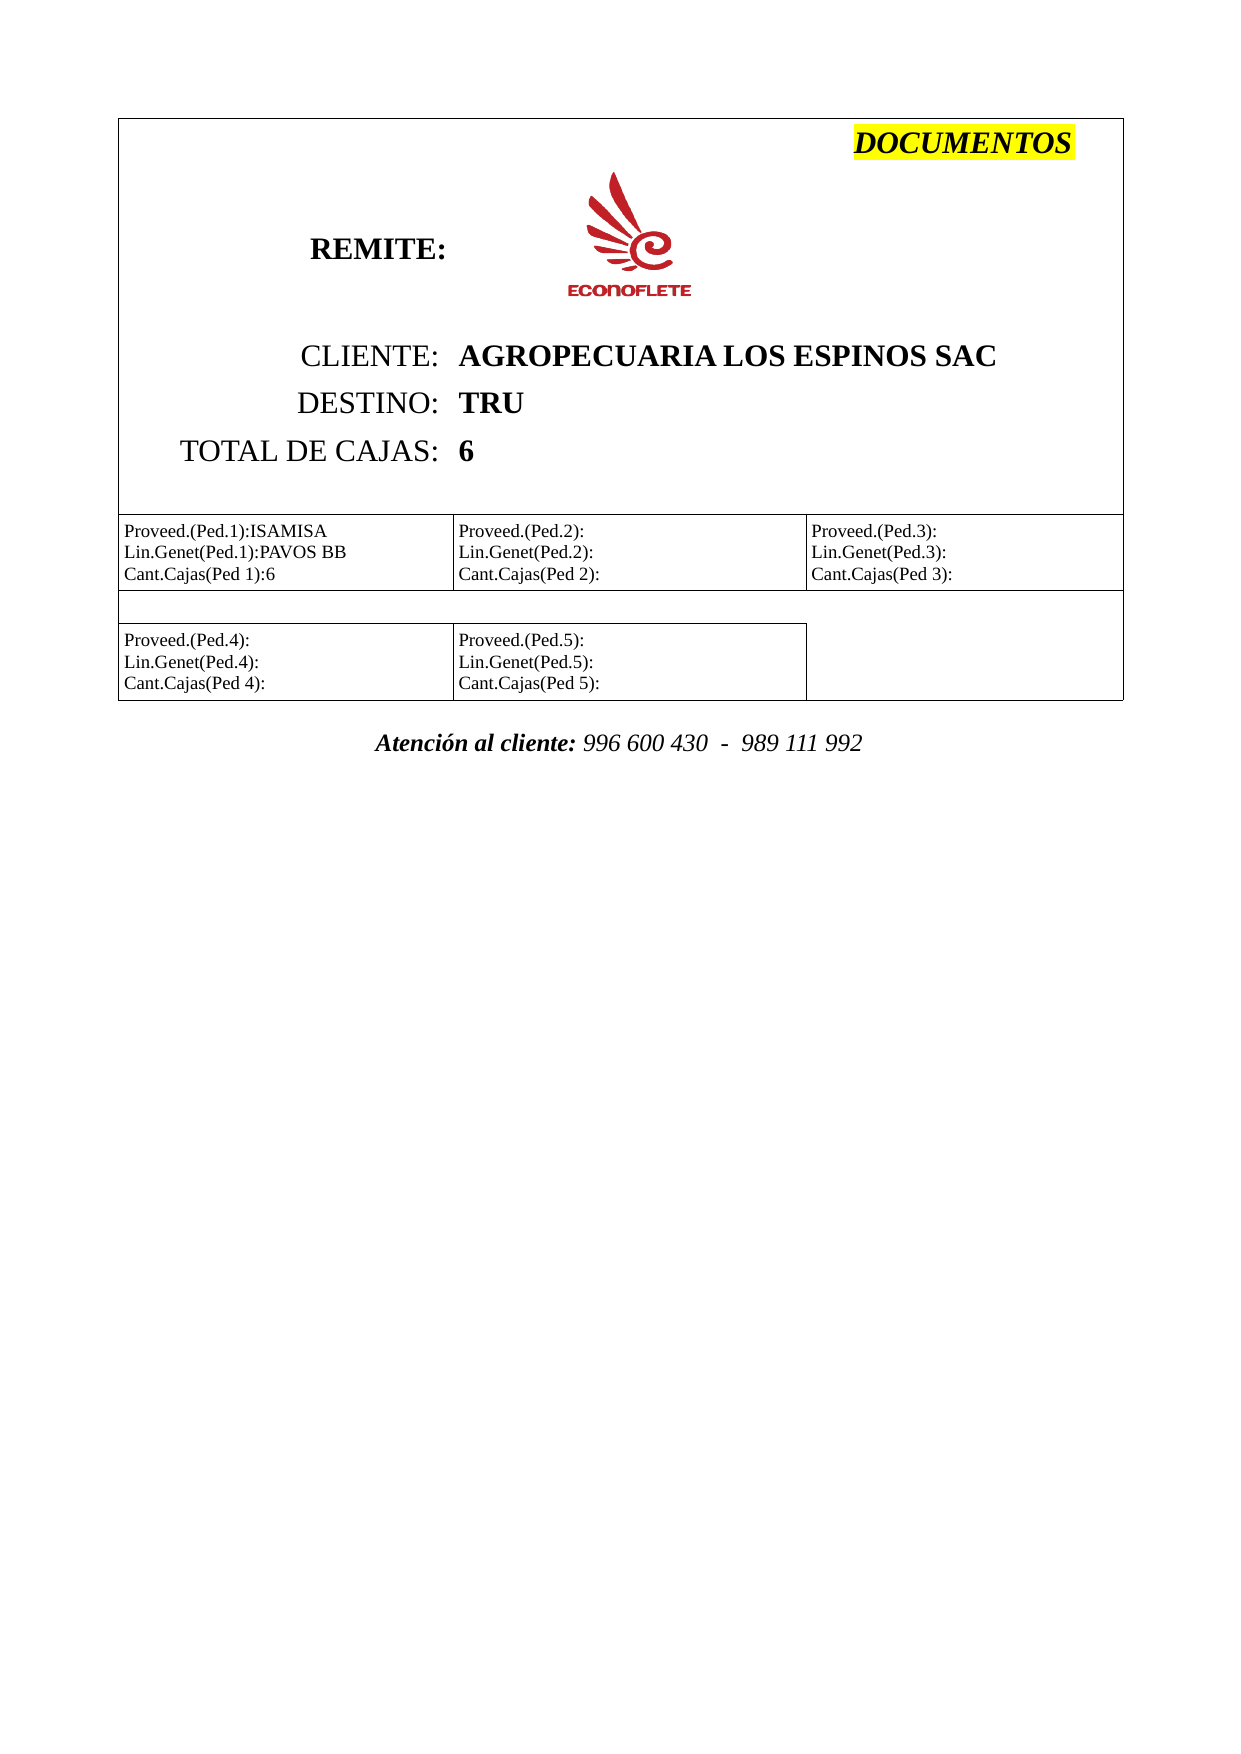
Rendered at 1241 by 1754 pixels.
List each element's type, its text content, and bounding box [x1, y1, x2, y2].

table_cell CLIENTE: [119, 332, 453, 379]
table_cell Proveed.(Ped.5): Lin.Genet(Ped.5): Cant.Cajas(Ped 5): [454, 624, 806, 699]
table_cell [806, 379, 1123, 426]
table_cell REMITE: [119, 166, 453, 332]
table_cell [807, 623, 1123, 699]
table_cell [806, 474, 1123, 514]
table_cell [453, 474, 806, 514]
table_cell Proveed.(Ped.3): Lin.Genet(Ped.3): Cant.Cajas(Ped 3): [807, 515, 1123, 590]
table_cell TRU [453, 379, 806, 426]
table_cell [119, 474, 453, 514]
table_cell [119, 591, 453, 623]
table_header [453, 119, 806, 166]
table_cell AGROPECUARIA LOS ESPINOS SAC [453, 332, 1123, 379]
table_cell 6 [453, 426, 1123, 474]
table_cell DESTINO: [119, 379, 453, 426]
text Atención al cliente: 996 600 430 - 989 111 992 [118, 728, 1122, 757]
table_cell [806, 166, 1123, 332]
table_header [119, 119, 453, 166]
table_header DOCUMENTOS [806, 119, 1123, 166]
table_cell [453, 591, 806, 623]
table_cell Proveed.(Ped.4): Lin.Genet(Ped.4): Cant.Cajas(Ped 4): [119, 624, 453, 699]
table_cell Proveed.(Ped.2): Lin.Genet(Ped.2): Cant.Cajas(Ped 2): [454, 515, 806, 590]
table_cell [806, 591, 1123, 623]
table_cell TOTAL DE CAJAS: [119, 426, 453, 474]
table_cell [453, 166, 806, 332]
picture [552, 171, 707, 297]
table_cell Proveed.(Ped.1):ISAMISA Lin.Genet(Ped.1):PAVOS BB Cant.Cajas(Ped 1):6 [119, 515, 453, 590]
